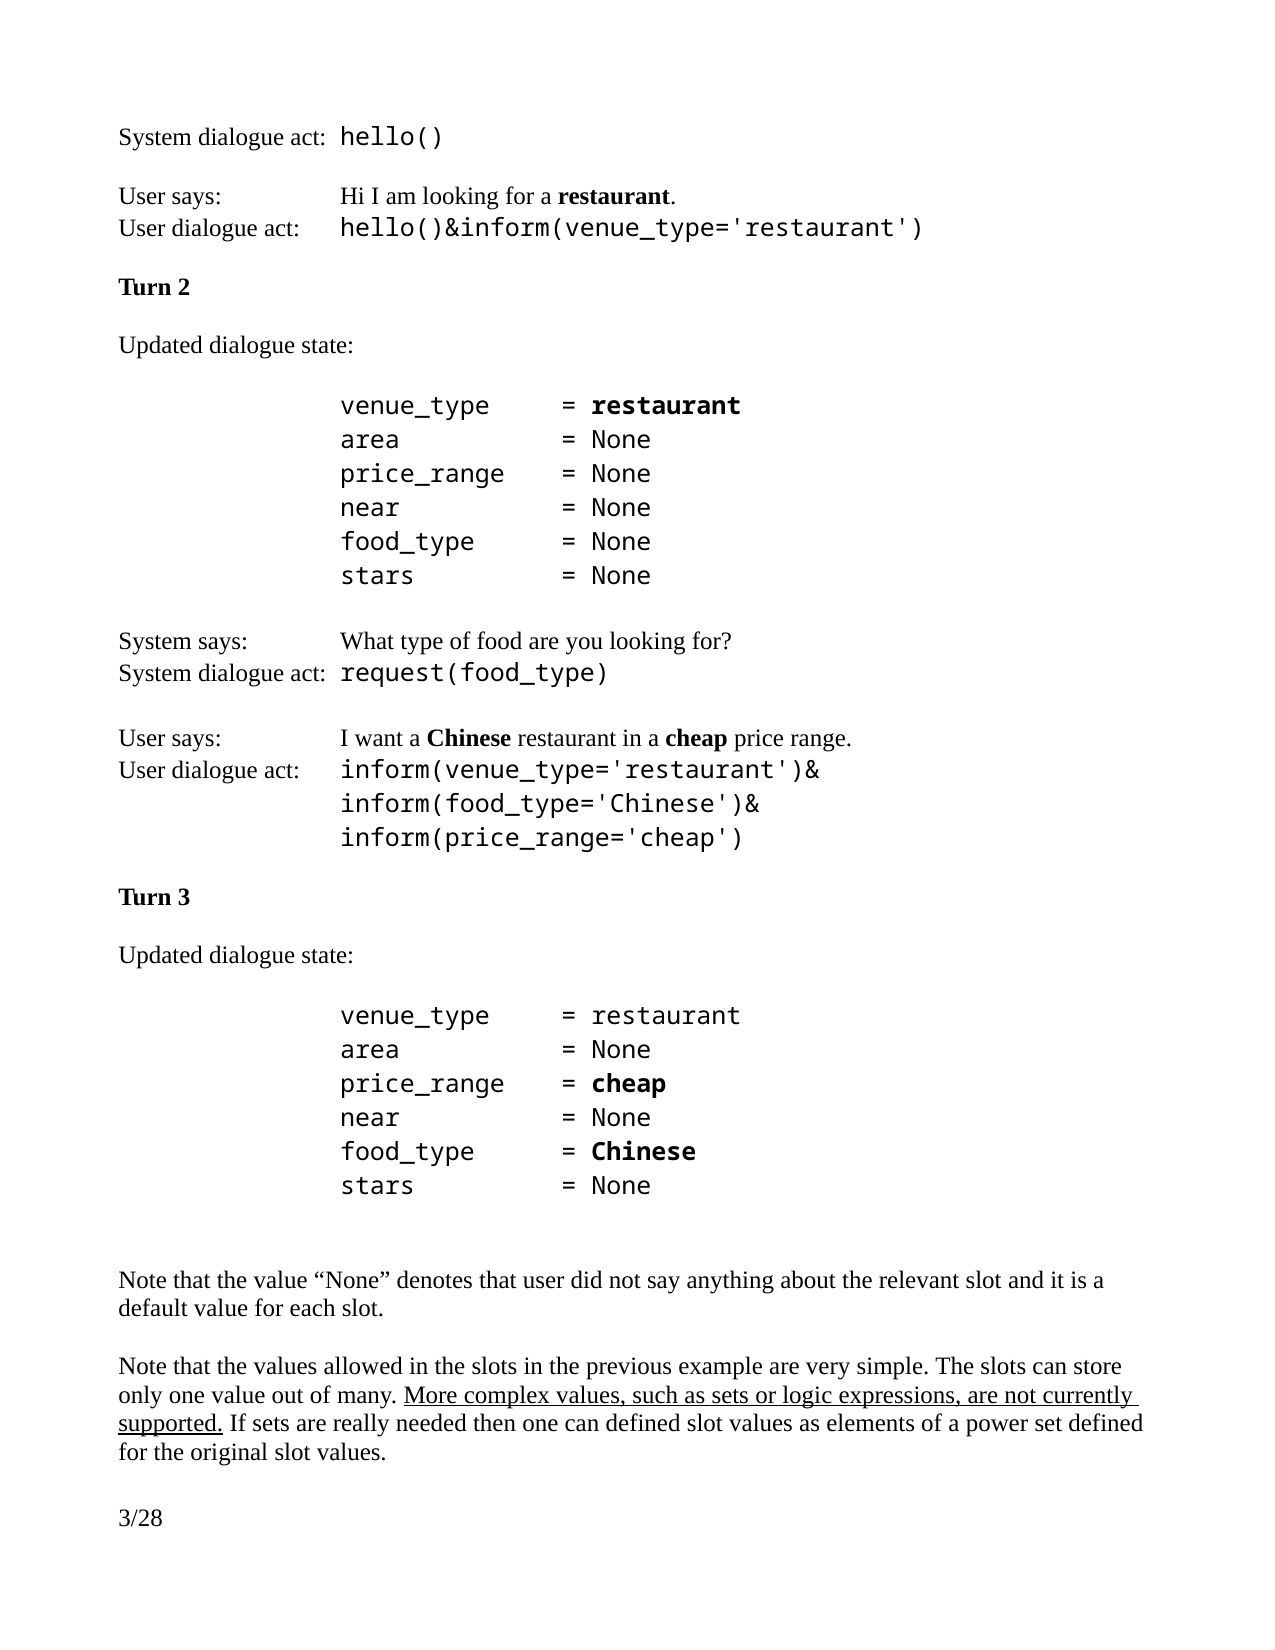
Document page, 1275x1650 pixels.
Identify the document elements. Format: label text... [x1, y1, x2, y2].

text price_range = cheap [118, 1066, 1157, 1100]
text Note that the value “None” denotes that user did not say anything about the relevant slot and it is a default value for each slot. [118, 1265, 1157, 1322]
text near = None [118, 1100, 1157, 1134]
text System dialogue act: hello() [118, 118, 1157, 152]
text food_type = None [118, 524, 1157, 558]
text User says: I want a Chinese restaurant in a cheap price range. [118, 723, 1157, 752]
text area = None [118, 422, 1157, 456]
text User dialogue act: inform(venue_type='restaurant')& [118, 752, 1157, 786]
text venue_type = restaurant [118, 387, 1157, 422]
text Note that the values allowed in the slots in the previous example are very simple. The slots can store only one value out of many. More complex values, such as sets or logic expressions, are not currently supported. If sets are really needed then one can defined slot values as elements of a power set defined for the original slot values. [118, 1351, 1157, 1466]
text System says: What type of food are you looking for? [118, 626, 1157, 655]
text food_type = Chinese [118, 1134, 1157, 1168]
text area = None [118, 1032, 1157, 1066]
text System dialogue act: request(food_type) [118, 655, 1157, 689]
text stars = None [118, 558, 1157, 592]
text Updated dialogue state: [118, 330, 1157, 359]
text inform(price_range='cheap') [118, 820, 1157, 854]
text Turn 3 [118, 882, 1157, 911]
text User says: Hi I am looking for a restaurant. [118, 181, 1157, 210]
text near = None [118, 490, 1157, 524]
text User dialogue act: hello()&inform(venue_type='restaurant') [118, 210, 1157, 244]
text price_range = None [118, 456, 1157, 490]
text inform(food_type='Chinese')& [118, 786, 1157, 820]
text Turn 2 [118, 272, 1157, 301]
text stars = None [118, 1168, 1157, 1202]
text Updated dialogue state: [118, 940, 1157, 969]
text venue_type = restaurant [118, 997, 1157, 1032]
